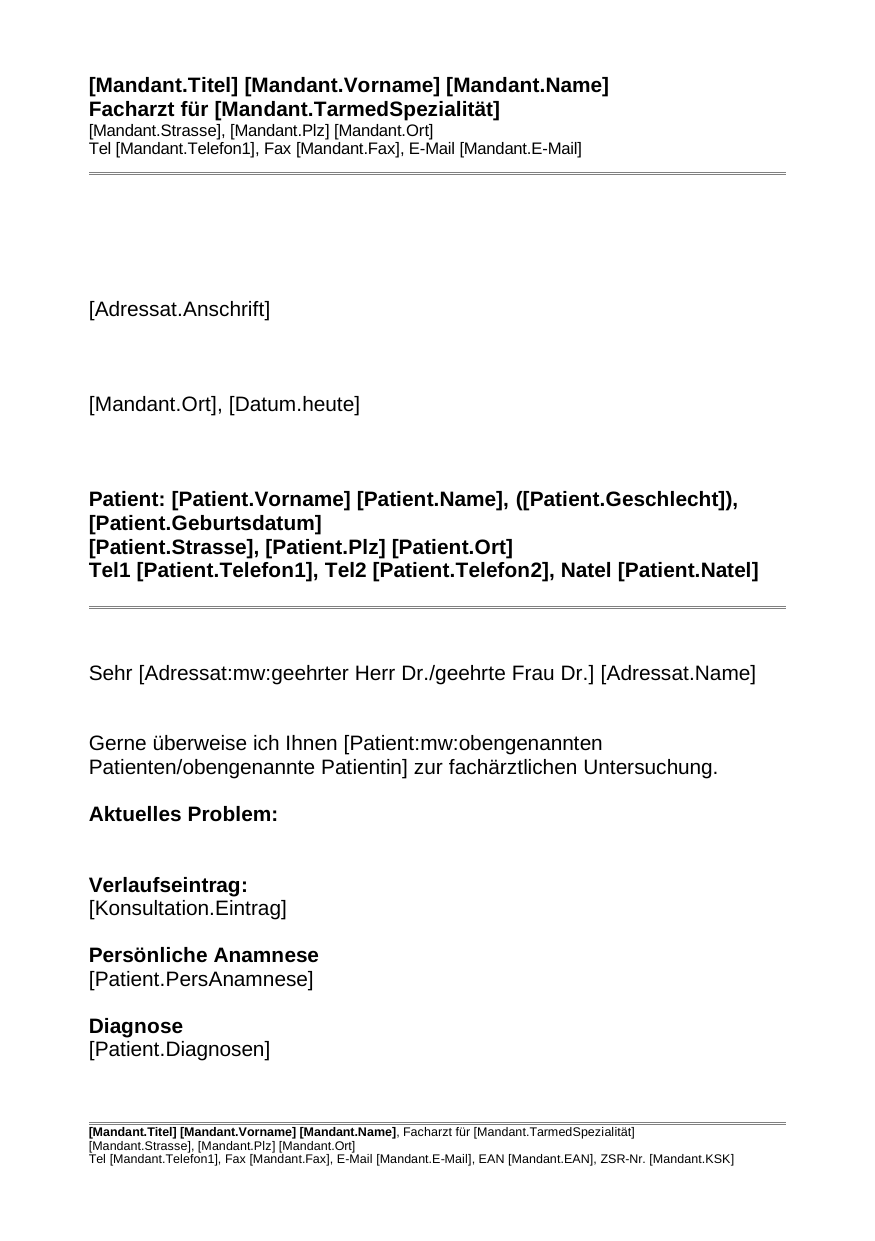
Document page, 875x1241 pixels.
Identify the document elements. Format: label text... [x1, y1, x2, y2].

text Sehr [Adressat:mw:geehrter Herr Dr./geehrte Frau Dr.] [Adressat.Name] [88, 661, 786, 685]
text [Patient.Strasse], [Patient.Plz] [Patient.Ort] [88, 535, 786, 559]
text Diagnose [88, 1014, 786, 1038]
text Tel1 [Patient.Telefon1], Tel2 [Patient.Telefon2], Natel [Patient.Natel] [88, 559, 786, 582]
text [Konsultation.Eintrag] [88, 897, 786, 920]
text Gerne überweise ich Ihnen [Patient:mw:obengenannten Patienten/obengenannte Patientin] zur fachärztlichen Untersuchung. [88, 732, 786, 779]
text [Adressat.Anschrift] [88, 298, 786, 321]
text [Patient.PersAnamnese] [88, 967, 786, 991]
text Persönliche Anamnese [88, 944, 786, 967]
text Verlaufseintrag: [88, 873, 786, 897]
text Patient: [Patient.Vorname] [Patient.Name], ([Patient.Geschlecht]), [Patient.Geburtsdatum] [88, 486, 786, 535]
text [Mandant.Ort], [Datum.heute] [88, 392, 786, 416]
text [Patient.Diagnosen] [88, 1038, 786, 1061]
text Aktuelles Problem: [88, 802, 786, 826]
